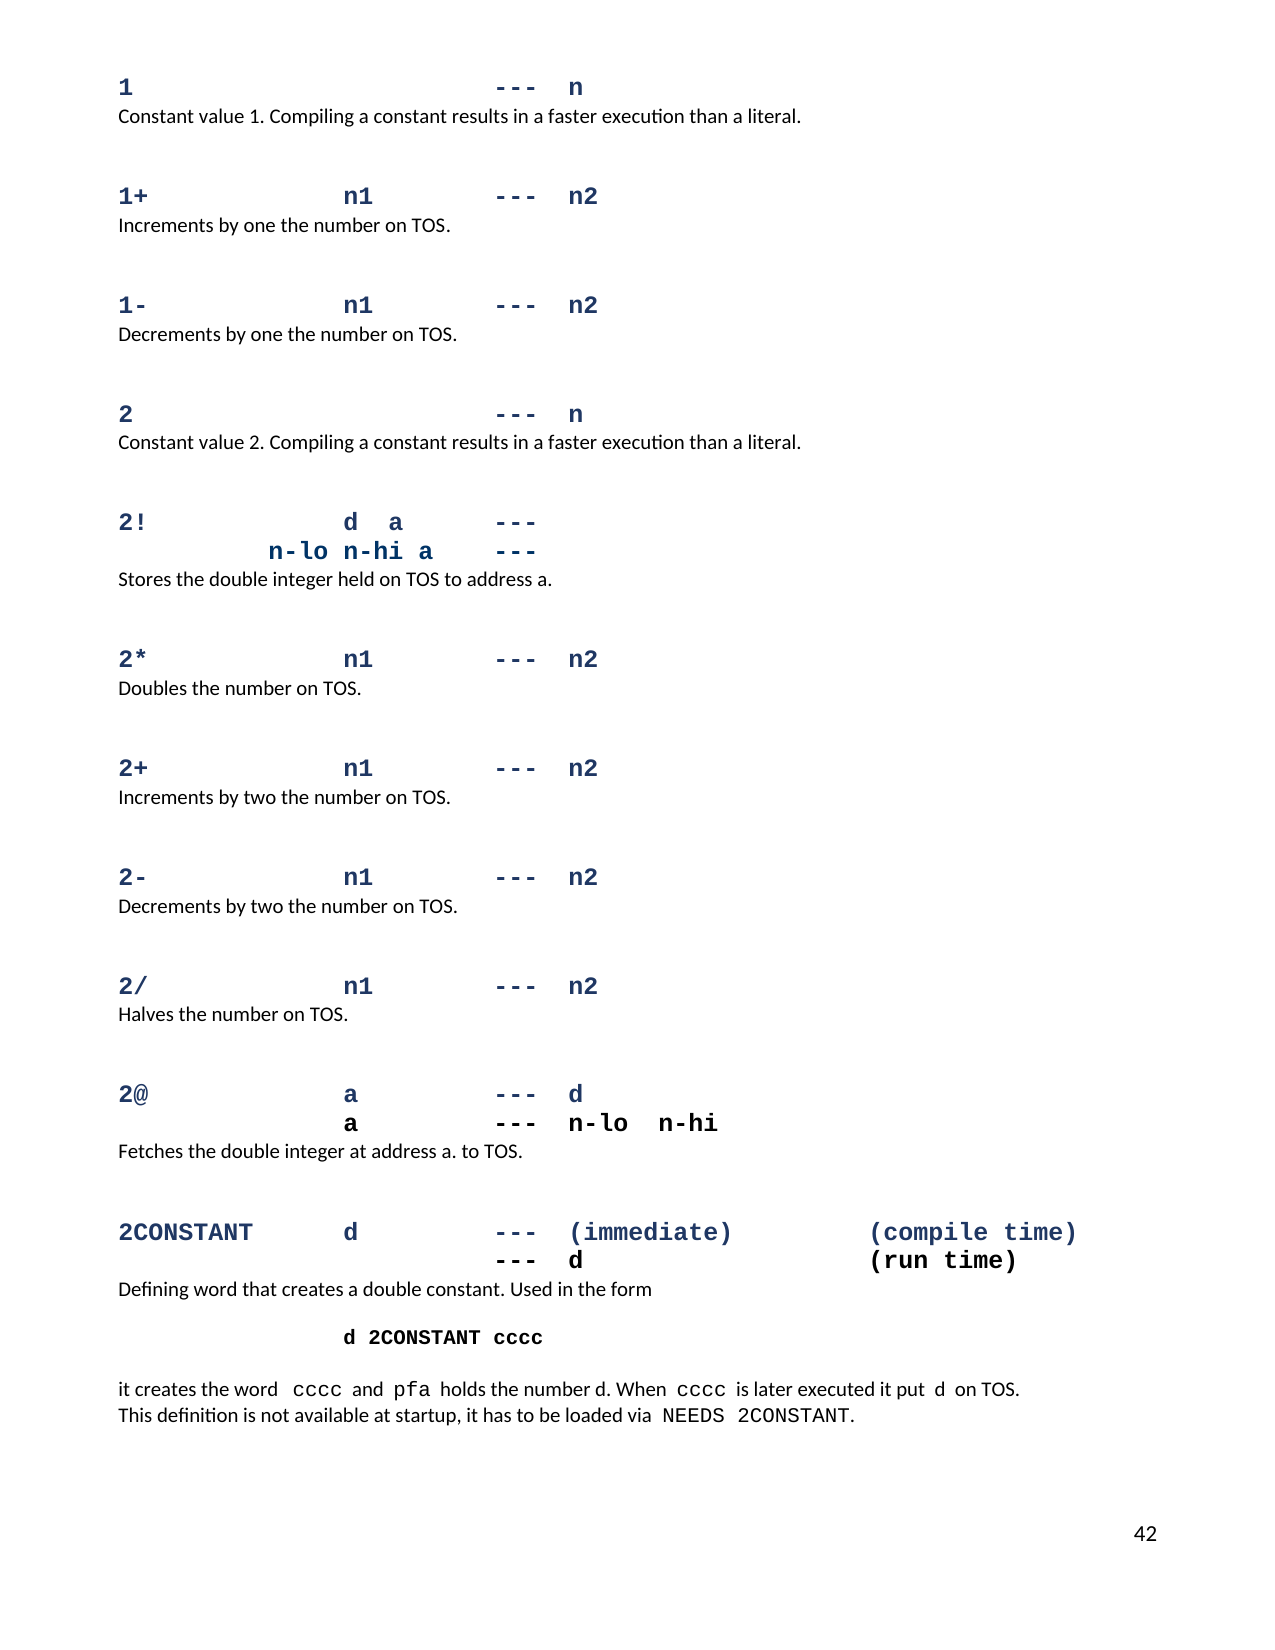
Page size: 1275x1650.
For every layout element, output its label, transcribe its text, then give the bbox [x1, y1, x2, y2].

subtitle 2- n1 --- n2 [118, 864, 1157, 893]
subtitle 2@ a --- d [118, 1082, 1157, 1110]
text Increments by two the number on TOS. [118, 784, 1157, 809]
text Constant value 1. Compiling a constant results in a faster execution than a literal. [118, 103, 1157, 129]
text Stores the double integer held on TOS to address a. [118, 567, 1157, 592]
subtitle 2CONSTANT d --- (immediate) (compile time) [118, 1219, 1157, 1247]
text --- d (run time) [418, 1247, 1157, 1276]
subtitle 1- n1 --- n2 [118, 292, 1157, 321]
subtitle 2/ n1 --- n2 [118, 973, 1157, 1002]
text it creates the word cccc and pfa holds the number d. When cccc is later executed it put d on TOS. [118, 1376, 1157, 1402]
text Doubles the number on TOS. [118, 675, 1157, 701]
text d 2CONSTANT cccc [118, 1327, 1157, 1350]
text Defining word that creates a double constant. Used in the form [118, 1276, 1157, 1301]
subtitle 2 --- n [118, 401, 1157, 429]
text Increments by one the number on TOS. [118, 212, 1157, 237]
text Decrements by two the number on TOS. [118, 893, 1157, 918]
subtitle 2* n1 --- n2 [118, 647, 1157, 675]
text n-lo n-hi a --- [118, 538, 1157, 567]
subtitle 1 --- n [118, 75, 1157, 103]
text Constant value 2. Compiling a constant results in a faster execution than a literal. [118, 429, 1157, 455]
subtitle 2! d a --- [118, 510, 1157, 538]
text a --- n-lo n-hi [118, 1110, 1157, 1139]
subtitle 1+ n1 --- n2 [118, 184, 1157, 212]
subtitle 2+ n1 --- n2 [118, 756, 1157, 784]
text Halves the number on TOS. [118, 1002, 1157, 1027]
text Fetches the double integer at address a. to TOS. [118, 1139, 1157, 1164]
text This definition is not available at startup, it has to be loaded via NEEDS 2CONSTANT. [118, 1402, 1157, 1429]
text Decrements by one the number on TOS. [118, 321, 1157, 346]
